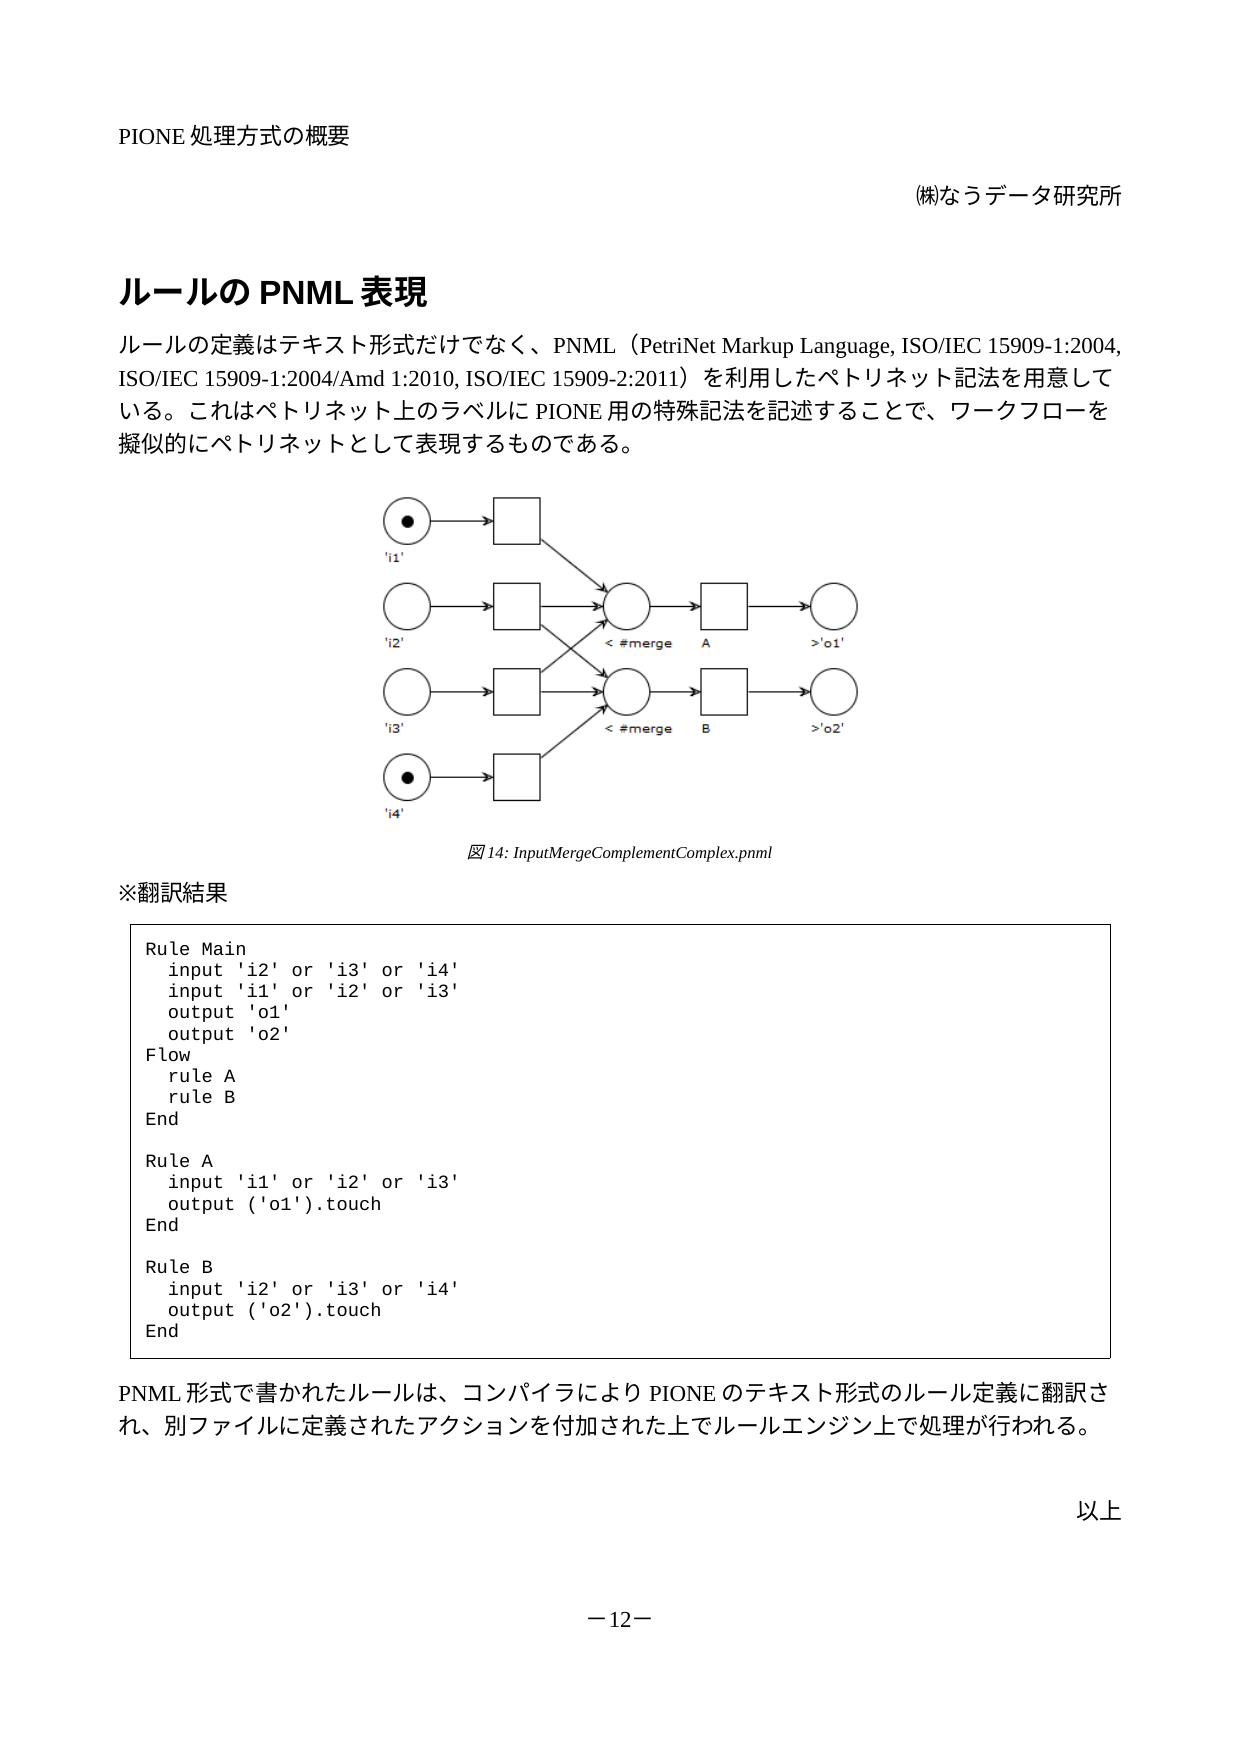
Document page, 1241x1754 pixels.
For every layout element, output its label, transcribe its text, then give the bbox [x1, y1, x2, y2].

text 以上 [118, 1493, 1122, 1526]
subtitle ルールのPNML表現 [118, 265, 1122, 314]
text ※翻訳結果 [118, 472, 1122, 908]
text Rule Main input 'i2' or 'i3' or 'i4' input 'i1' or 'i2' or 'i3' output 'o1' output 'o2' Flow rule A rule B End Rule A input 'i1' or 'i2' or 'i3' output ('o1').touch End Rule B input 'i2' or 'i3' or 'i4' output ('o2').touch End [131, 925, 1110, 1358]
text ルールの定義はテキスト形式だけでなく、PNML（PetriNet Markup Language, ISO/IEC 15909-1:2004, ISO/IEC 15909-1:2004/Amd 1:2010, ISO/IEC 15909-2:2011）を利用したペトリネット記法を用意している。これはペトリネット上のラベルにPIONE用の特殊記法を記述することで、ワークフローを擬似的にペトリネットとして表現するものである。 [118, 326, 1122, 459]
picture [370, 484, 870, 839]
text PNML形式で書かれたルールは、コンパイラによりPIONEのテキスト形式のルール定義に翻訳され、別ファイルに定義されたアクションを付加された上でルールエンジン上で処理が行われる。 [118, 1375, 1122, 1441]
text 図 14: InputMergeComplementComplex.pnml [371, 839, 870, 863]
